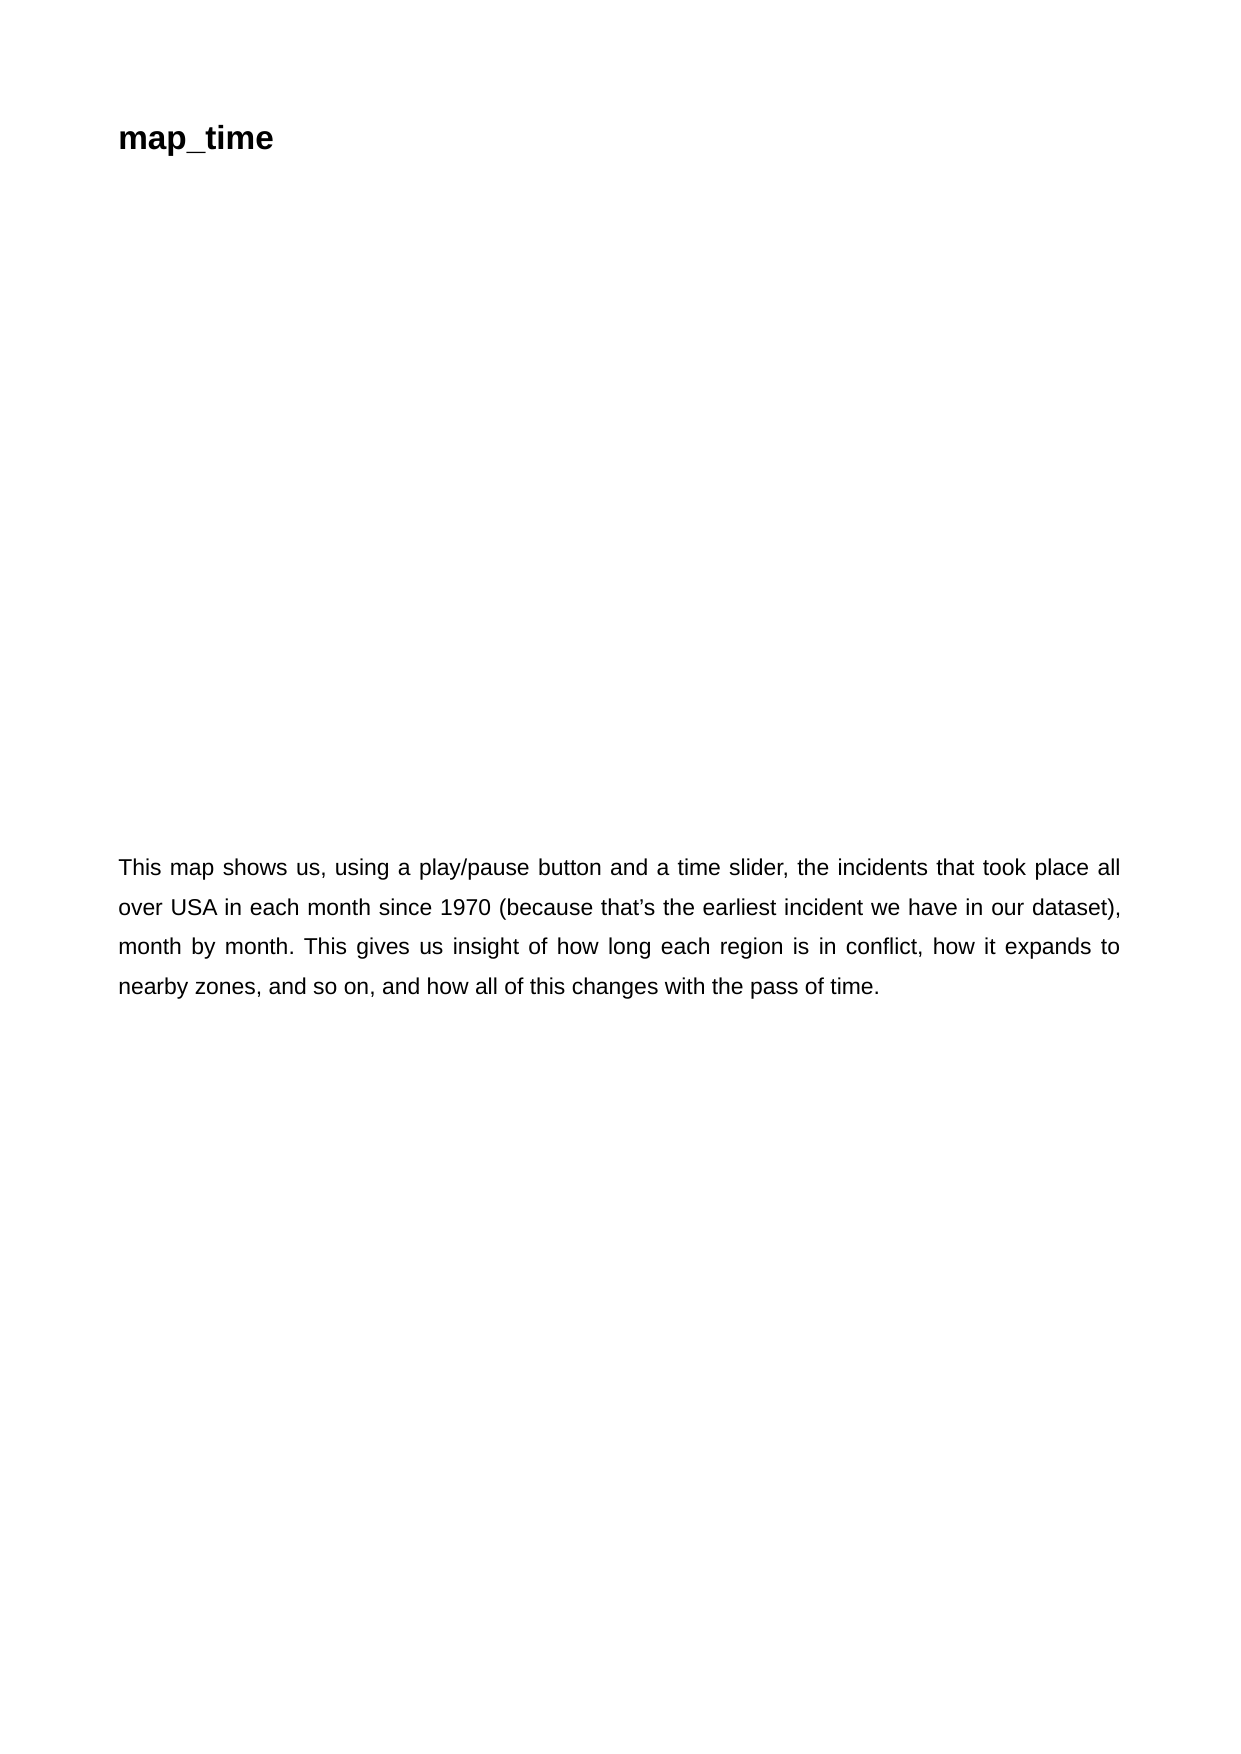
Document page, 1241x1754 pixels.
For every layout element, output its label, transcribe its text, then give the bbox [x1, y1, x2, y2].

text This map shows us, using a play/pause button and a time slider, the incidents that took place all over USA in each month since 1970 (because that’s the earliest incident we have in our dataset), month by month. This gives us insight of how long each region is in conflict, how it expands to nearby zones, and so on, and how all of this changes with the pass of time. [118, 854, 1122, 999]
subtitle map_time [118, 118, 1122, 157]
